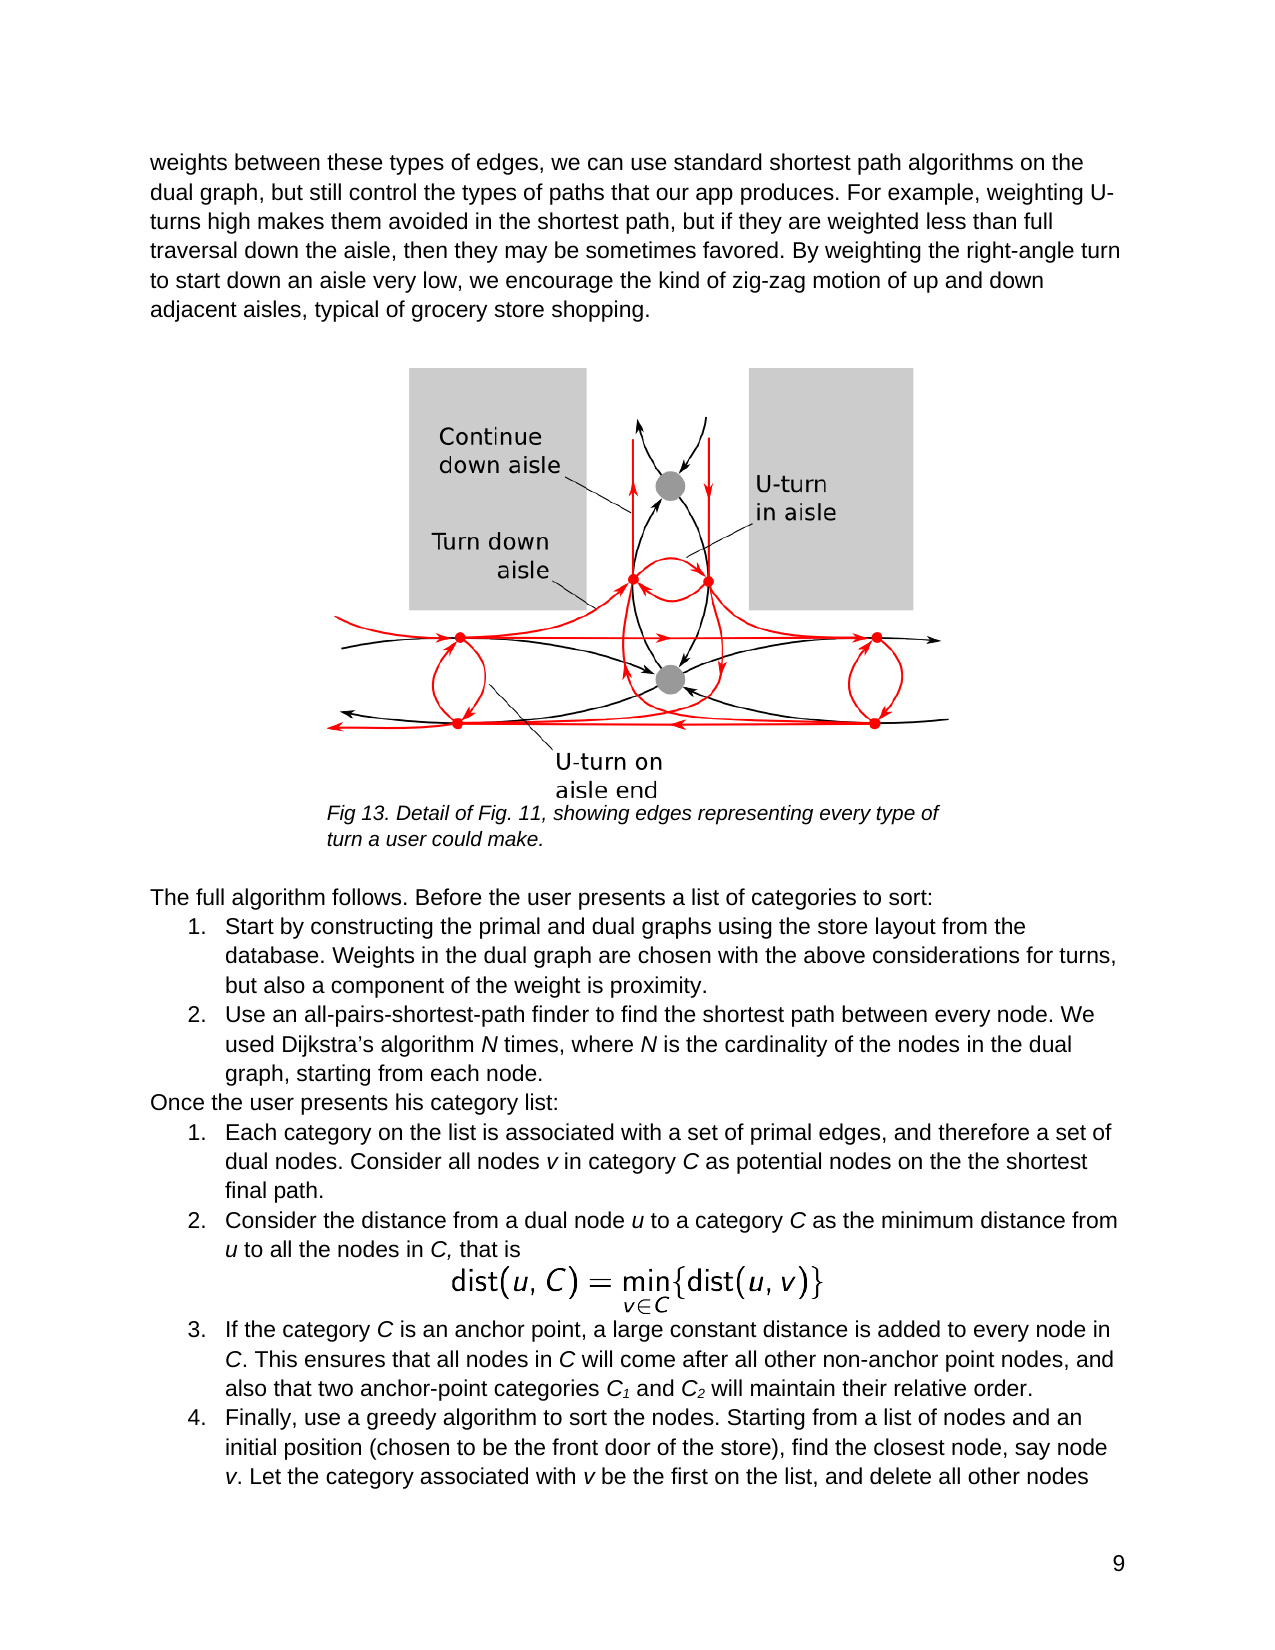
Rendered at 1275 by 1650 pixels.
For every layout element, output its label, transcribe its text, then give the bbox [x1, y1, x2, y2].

list If the category C is an anchor point, a large constant distance is added to every node in C. This ensures that all nodes in C will come after all other non-anchor point nodes, and also that two anchor-point categories C1 and C2 will maintain their relative order. [187, 1317, 1125, 1401]
list Start by constructing the primal and dual graphs using the store layout from the database. Weights in the dual graph are chosen with the above considerations for turns, but also a component of the weight is proximity. [187, 914, 1125, 998]
picture [452, 1266, 823, 1314]
list Use an all-pairs-shortest-path finder to find the shortest path between every node. We used Dijkstra’s algorithm N times, where N is the cardinality of the nodes in the dual graph, starting from each node. [187, 1002, 1125, 1086]
text The full algorithm follows. Before the user presents a list of categories to sort: [150, 884, 1125, 910]
list Finally, use a greedy algorithm to sort the nodes. Starting from a list of nodes and an initial position (chosen to be the front door of the store), find the closest node, say node v. Let the category associated with v be the first on the list, and delete all other nodes [187, 1405, 1125, 1489]
picture [326, 368, 949, 798]
text weights between these types of edges, we can use standard shortest path algorithms on the dual graph, but still control the types of paths that our app produces. For example, weighting U-turns high makes them avoided in the shortest path, but if they are weighted less than full traversal down the aisle, then they may be sometimes favored. By weighting the right-angle turn to start down an aisle very low, we encourage the kind of zig-zag motion of up and down adjacent aisles, typical of grocery store shopping. [150, 150, 1125, 322]
list Consider the distance from a dual node u to a category C as the minimum distance from u to all the nodes in C, that is [187, 1207, 1125, 1262]
list Each category on the list is associated with a set of primal edges, and therefore a set of dual nodes. Consider all nodes v in category C as potential nodes on the the shortest final path. [187, 1119, 1125, 1204]
text Fig 13. Detail of Fig. 11, showing edges representing every type of turn a user could make. [327, 798, 948, 851]
text Once the user presents his category list: [150, 1090, 1125, 1116]
